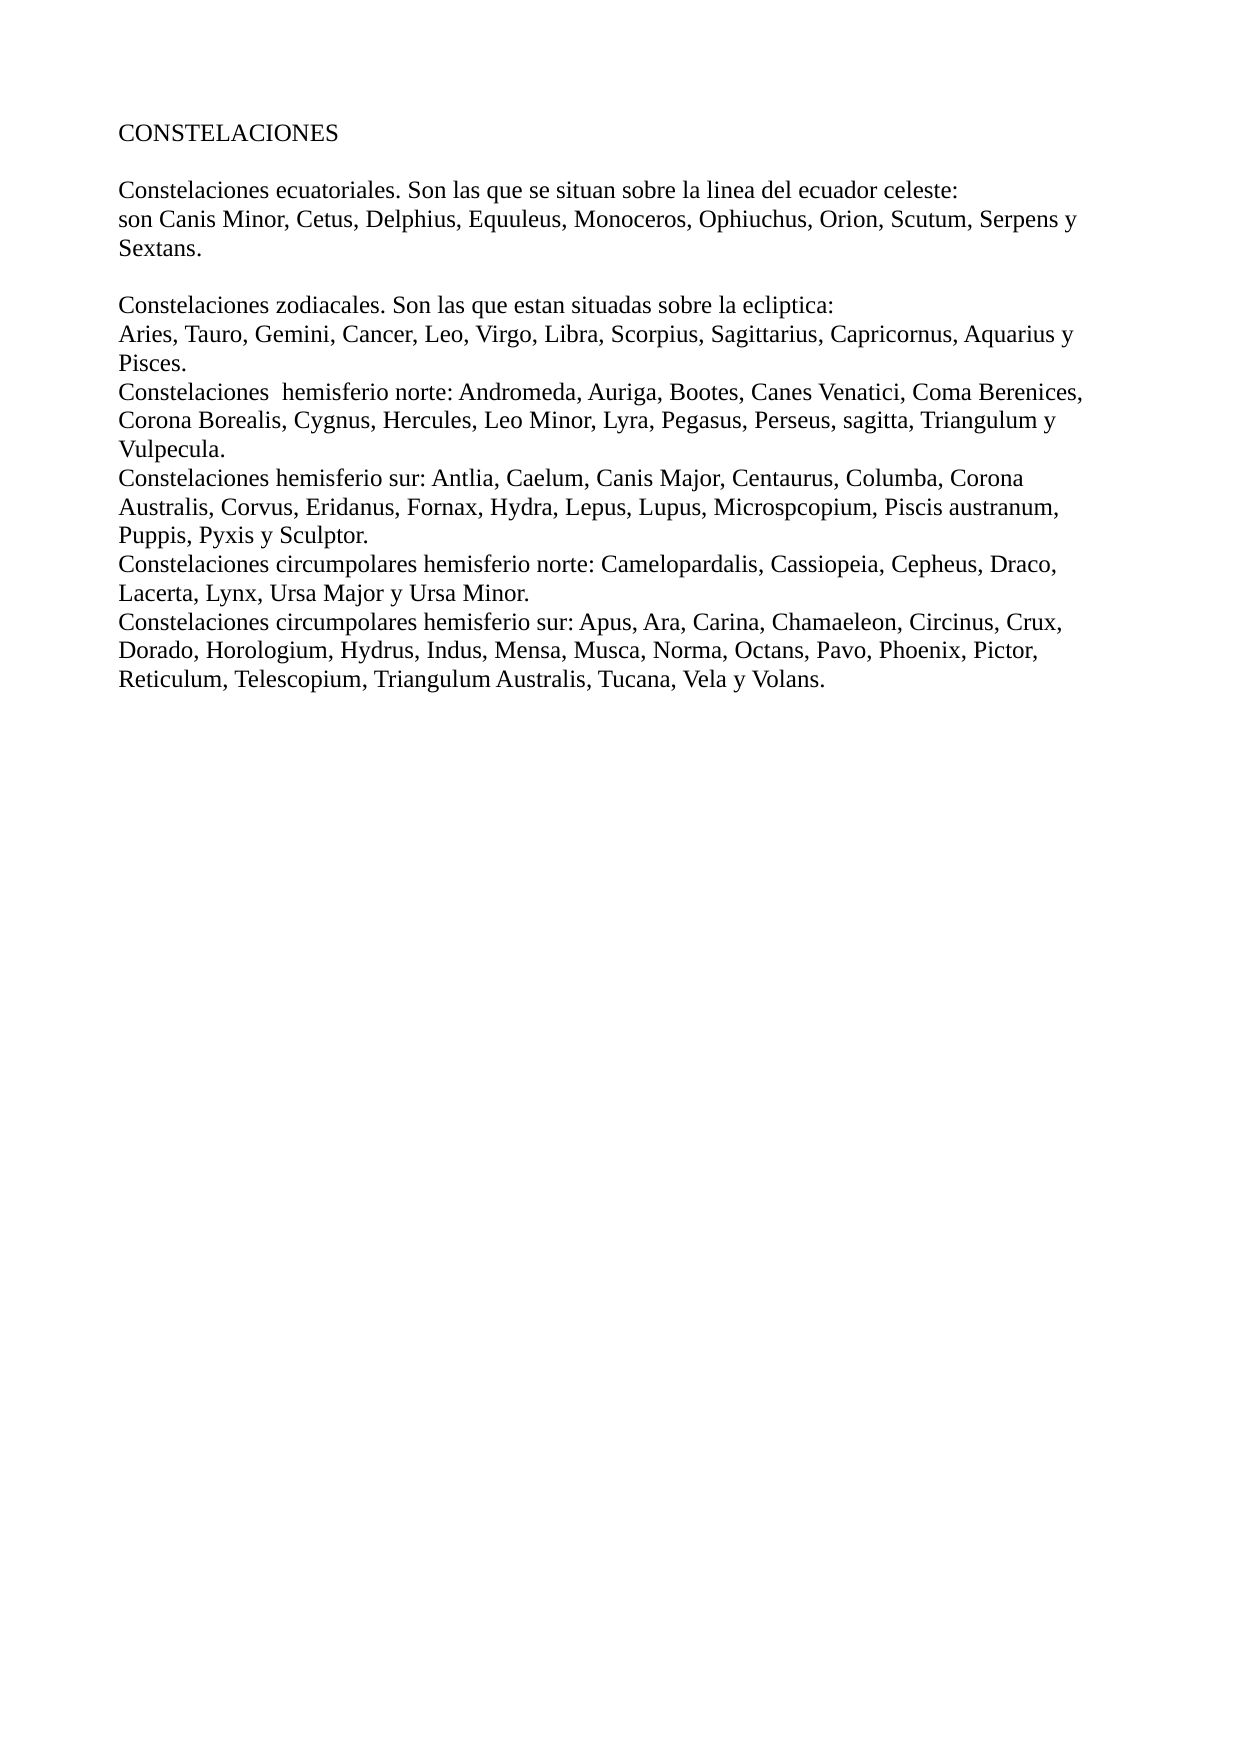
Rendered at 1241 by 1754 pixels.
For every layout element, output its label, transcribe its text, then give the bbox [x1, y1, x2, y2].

text Constelaciones zodiacales. Son las que estan situadas sobre la ecliptica: [118, 291, 1122, 319]
text Aries, Tauro, Gemini, Cancer, Leo, Virgo, Libra, Scorpius, Sagittarius, Capricornus, Aquarius y Pisces. [118, 319, 1122, 377]
text Constelaciones hemisferio sur: Antlia, Caelum, Canis Major, Centaurus, Columba, Corona Australis, Corvus, Eridanus, Fornax, Hydra, Lepus, Lupus, Microspcopium, Piscis austranum, Puppis, Pyxis y Sculptor. [118, 463, 1122, 549]
text Constelaciones ecuatoriales. Son las que se situan sobre la linea del ecuador celeste: [118, 176, 1122, 204]
text Constelaciones circumpolares hemisferio sur: Apus, Ara, Carina, Chamaeleon, Circinus, Crux, Dorado, Horologium, Hydrus, Indus, Mensa, Musca, Norma, Octans, Pavo, Phoenix, Pictor, Reticulum, Telescopium, Triangulum Australis, Tucana, Vela y Volans. [118, 607, 1122, 693]
text son Canis Minor, Cetus, Delphius, Equuleus, Monoceros, Ophiuchus, Orion, Scutum, Serpens y Sextans. [118, 204, 1122, 262]
text Constelaciones hemisferio norte: Andromeda, Auriga, Bootes, Canes Venatici, Coma Berenices, Corona Borealis, Cygnus, Hercules, Leo Minor, Lyra, Pegasus, Perseus, sagitta, Triangulum y Vulpecula. [118, 377, 1122, 463]
text CONSTELACIONES [118, 118, 1122, 147]
text Constelaciones circumpolares hemisferio norte: Camelopardalis, Cassiopeia, Cepheus, Draco, Lacerta, Lynx, Ursa Major y Ursa Minor. [118, 549, 1122, 607]
